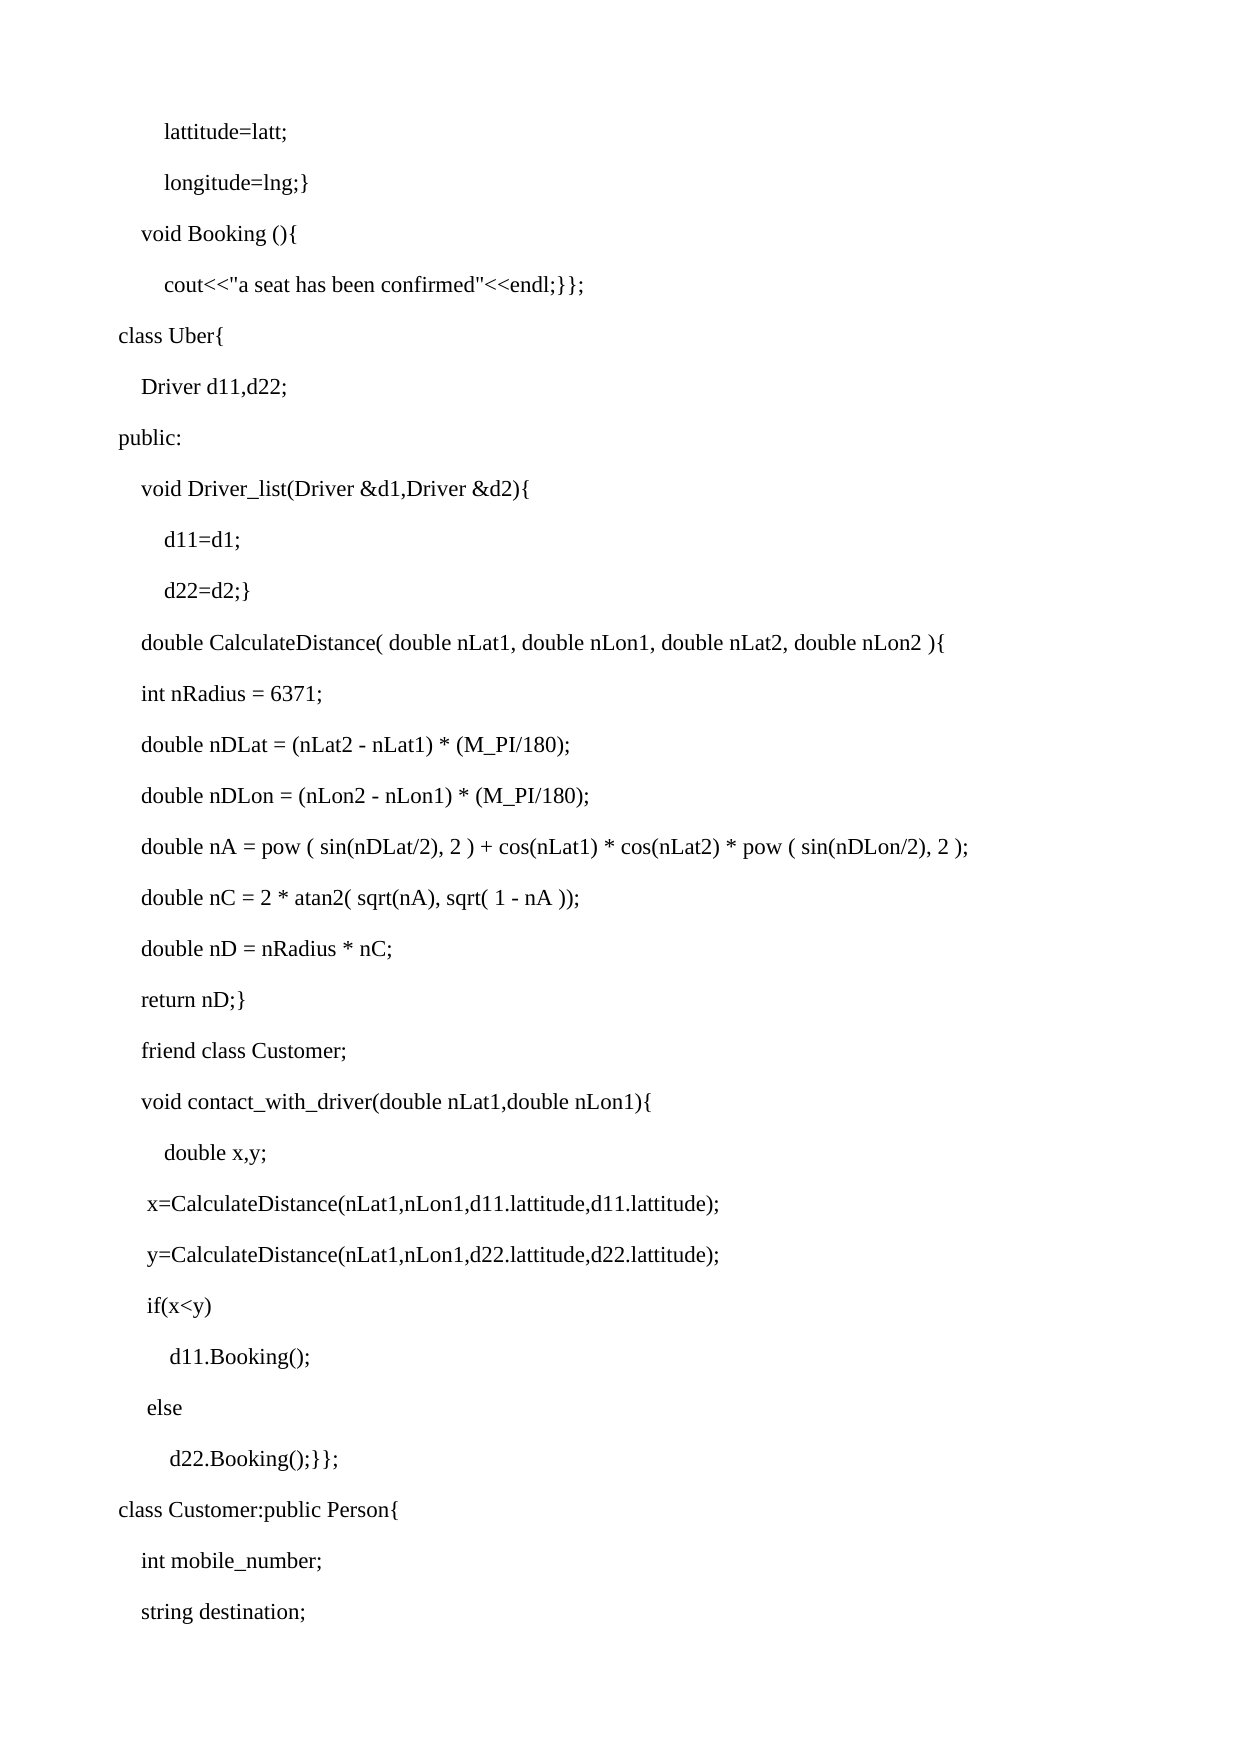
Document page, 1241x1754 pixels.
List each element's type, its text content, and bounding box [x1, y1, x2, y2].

text class Customer:public Person{ [118, 1496, 1122, 1523]
text d22.Booking();}}; [118, 1445, 1122, 1472]
text cout<<"a seat has been confirmed"<<endl;}}; [118, 271, 1122, 298]
text double x,y; [118, 1139, 1122, 1165]
text double nC = 2 * atan2( sqrt(nA), sqrt( 1 - nA )); [118, 884, 1122, 910]
text lattitude=latt; [118, 118, 1122, 144]
text if(x<y) [118, 1292, 1122, 1318]
text double nDLat = (nLat2 - nLat1) * (M_PI/180); [118, 731, 1122, 757]
text return nD;} [118, 986, 1122, 1012]
text Driver d11,d22; [118, 373, 1122, 400]
text d11=d1; [118, 526, 1122, 553]
text void contact_with_driver(double nLat1,double nLon1){ [118, 1088, 1122, 1114]
text d11.Booking(); [118, 1343, 1122, 1369]
text friend class Customer; [118, 1037, 1122, 1063]
text int nRadius = 6371; [118, 679, 1122, 706]
text class Uber{ [118, 322, 1122, 349]
text longitude=lng;} [118, 169, 1122, 196]
text string destination; [118, 1598, 1122, 1625]
text double CalculateDistance( double nLat1, double nLon1, double nLat2, double nLon2 ){ [118, 628, 1122, 655]
text x=CalculateDistance(nLat1,nLon1,d11.lattitude,d11.lattitude); [118, 1190, 1122, 1216]
text double nA = pow ( sin(nDLat/2), 2 ) + cos(nLat1) * cos(nLat2) * pow ( sin(nDLon/2), 2 ); [118, 833, 1122, 859]
text d22=d2;} [118, 577, 1122, 604]
text double nDLon = (nLon2 - nLon1) * (M_PI/180); [118, 782, 1122, 808]
text y=CalculateDistance(nLat1,nLon1,d22.lattitude,d22.lattitude); [118, 1241, 1122, 1267]
text else [118, 1394, 1122, 1421]
text double nD = nRadius * nC; [118, 935, 1122, 961]
text int mobile_number; [118, 1547, 1122, 1574]
text void Booking (){ [118, 220, 1122, 247]
text public: [118, 424, 1122, 451]
text void Driver_list(Driver &d1,Driver &d2){ [118, 475, 1122, 502]
